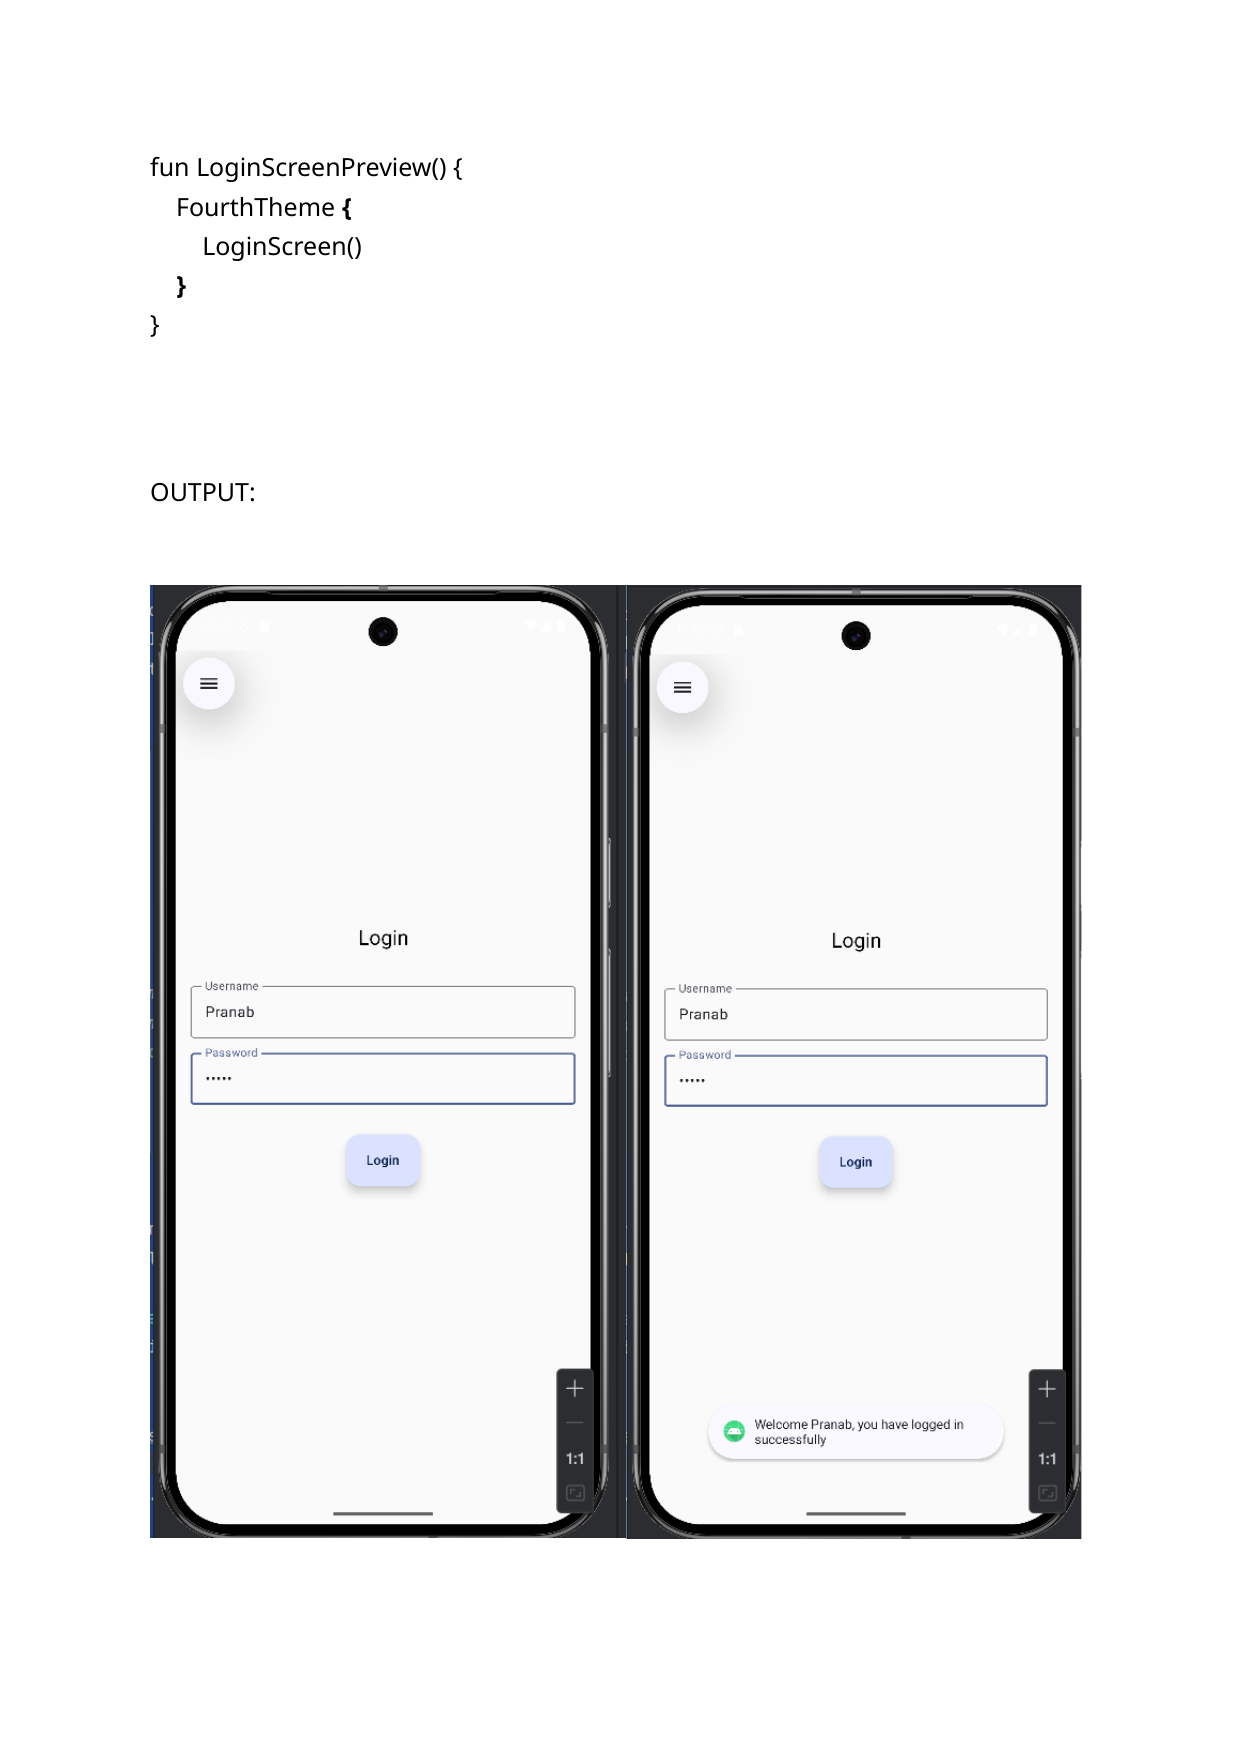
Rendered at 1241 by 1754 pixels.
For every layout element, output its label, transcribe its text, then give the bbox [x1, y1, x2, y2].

text OUTPUT: [150, 474, 1090, 508]
text fun LoginScreenPreview() { FourthTheme { LoginScreen() } } [150, 150, 1090, 341]
